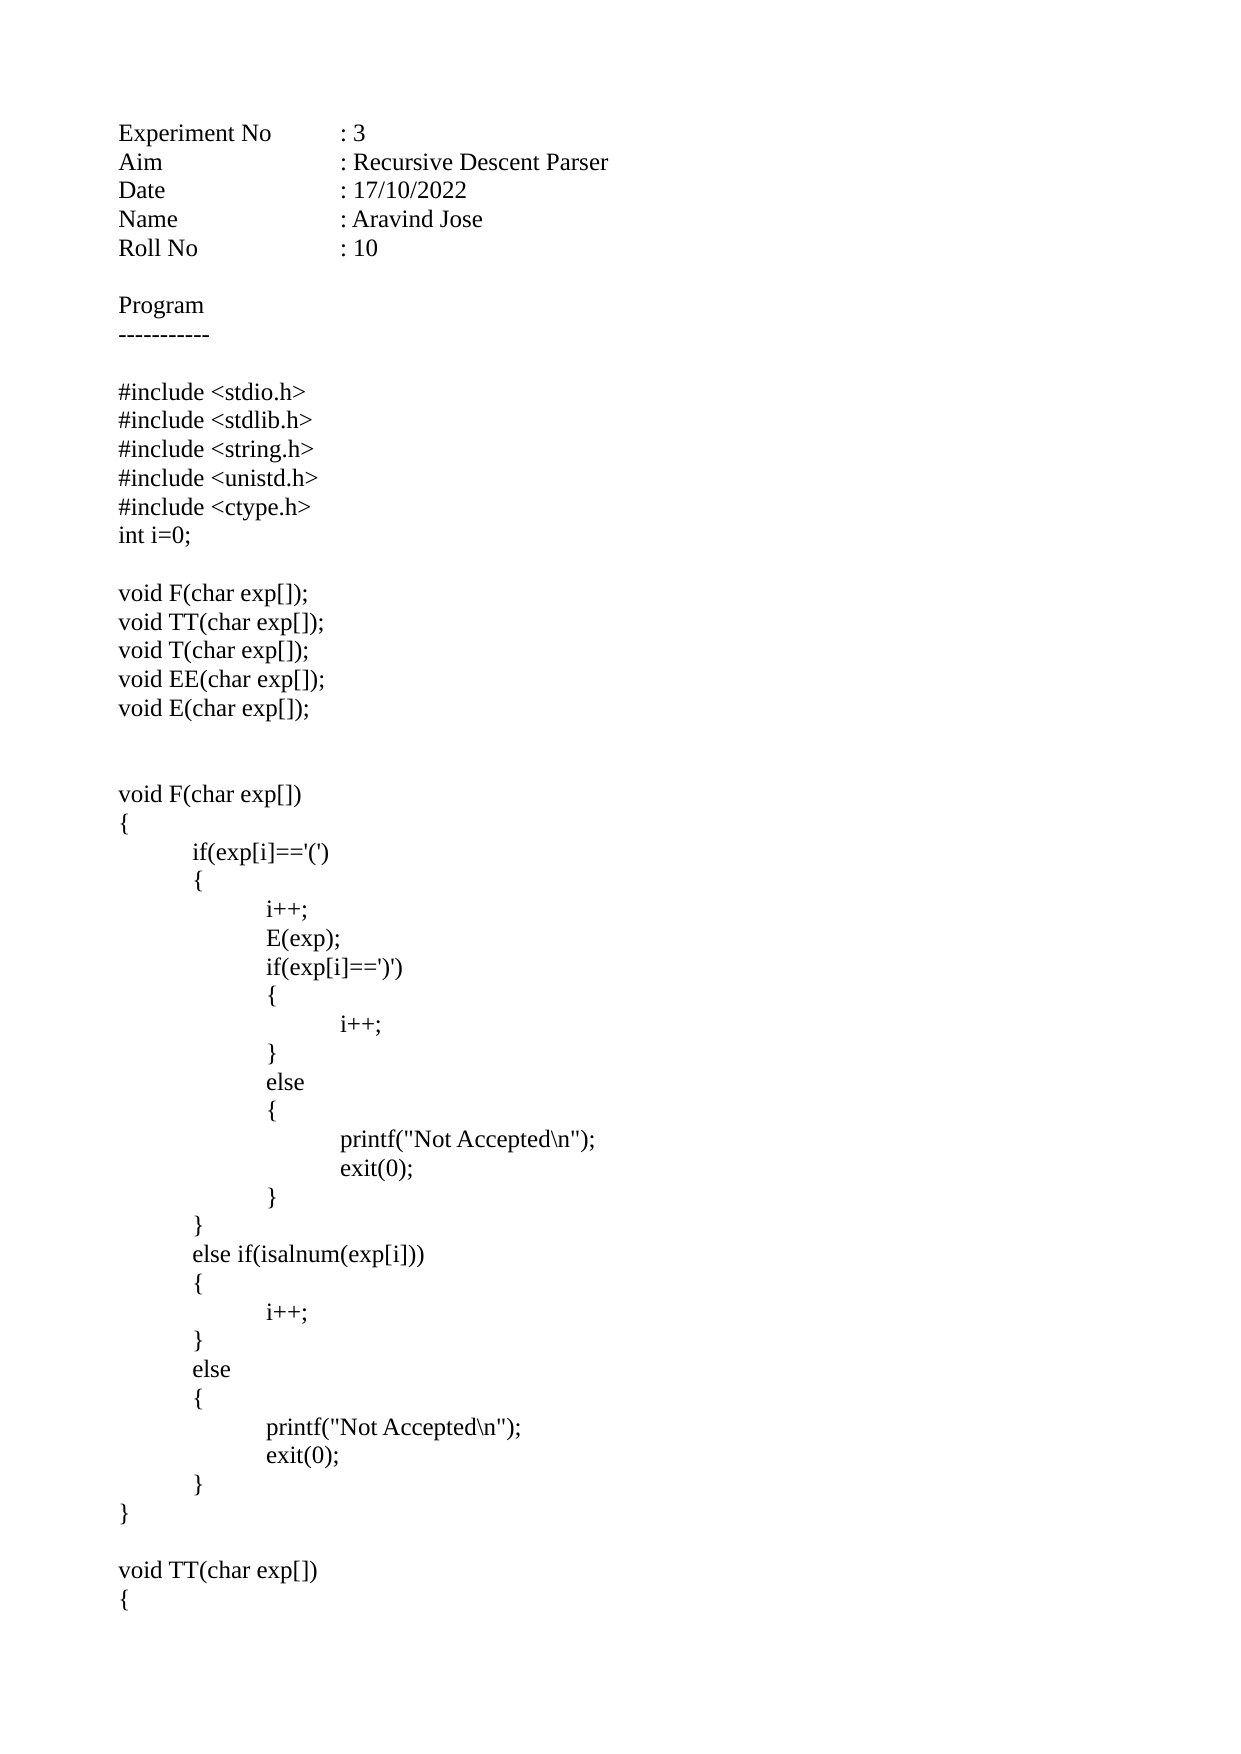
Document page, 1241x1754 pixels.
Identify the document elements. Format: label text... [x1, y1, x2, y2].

text int i=0; [118, 521, 1122, 549]
text Name : Aravind Jose [118, 204, 1122, 233]
text else [118, 1354, 1122, 1383]
text #include <unistd.h> [118, 463, 1122, 492]
text printf("Not Accepted\n"); [118, 1124, 1122, 1153]
text { [118, 1383, 1122, 1412]
text { [118, 1584, 1122, 1613]
text void E(char exp[]); [118, 693, 1122, 722]
text exit(0); [118, 1441, 1122, 1469]
text void TT(char exp[]) [118, 1556, 1122, 1584]
text if(exp[i]==')') [118, 952, 1122, 981]
text i++; [118, 894, 1122, 923]
text E(exp); [118, 923, 1122, 952]
text void EE(char exp[]); [118, 664, 1122, 693]
text } [118, 1211, 1122, 1239]
text void T(char exp[]); [118, 636, 1122, 664]
text { [118, 866, 1122, 894]
text void F(char exp[]) [118, 779, 1122, 808]
text } [118, 1498, 1122, 1527]
text void F(char exp[]); [118, 578, 1122, 607]
text void TT(char exp[]); [118, 607, 1122, 636]
text i++; [118, 1297, 1122, 1326]
text Program [118, 291, 1122, 319]
text } [118, 1038, 1122, 1067]
text Aim : Recursive Descent Parser [118, 147, 1122, 176]
text Roll No : 10 [118, 233, 1122, 262]
text else [118, 1067, 1122, 1096]
text #include <ctype.h> [118, 492, 1122, 521]
text } [118, 1326, 1122, 1354]
text } [118, 1469, 1122, 1498]
text Experiment No : 3 [118, 118, 1122, 147]
text #include <stdio.h> [118, 377, 1122, 406]
text Date : 17/10/2022 [118, 176, 1122, 204]
text { [118, 1268, 1122, 1297]
text { [118, 1096, 1122, 1124]
text exit(0); [118, 1153, 1122, 1182]
text } [118, 1182, 1122, 1211]
text #include <stdlib.h> [118, 406, 1122, 434]
text else if(isalnum(exp[i])) [118, 1239, 1122, 1268]
text { [118, 981, 1122, 1009]
text #include <string.h> [118, 434, 1122, 463]
text { [118, 808, 1122, 837]
text if(exp[i]=='(') [118, 837, 1122, 866]
text i++; [118, 1009, 1122, 1038]
text ----------- [118, 319, 1122, 348]
text printf("Not Accepted\n"); [118, 1412, 1122, 1441]
